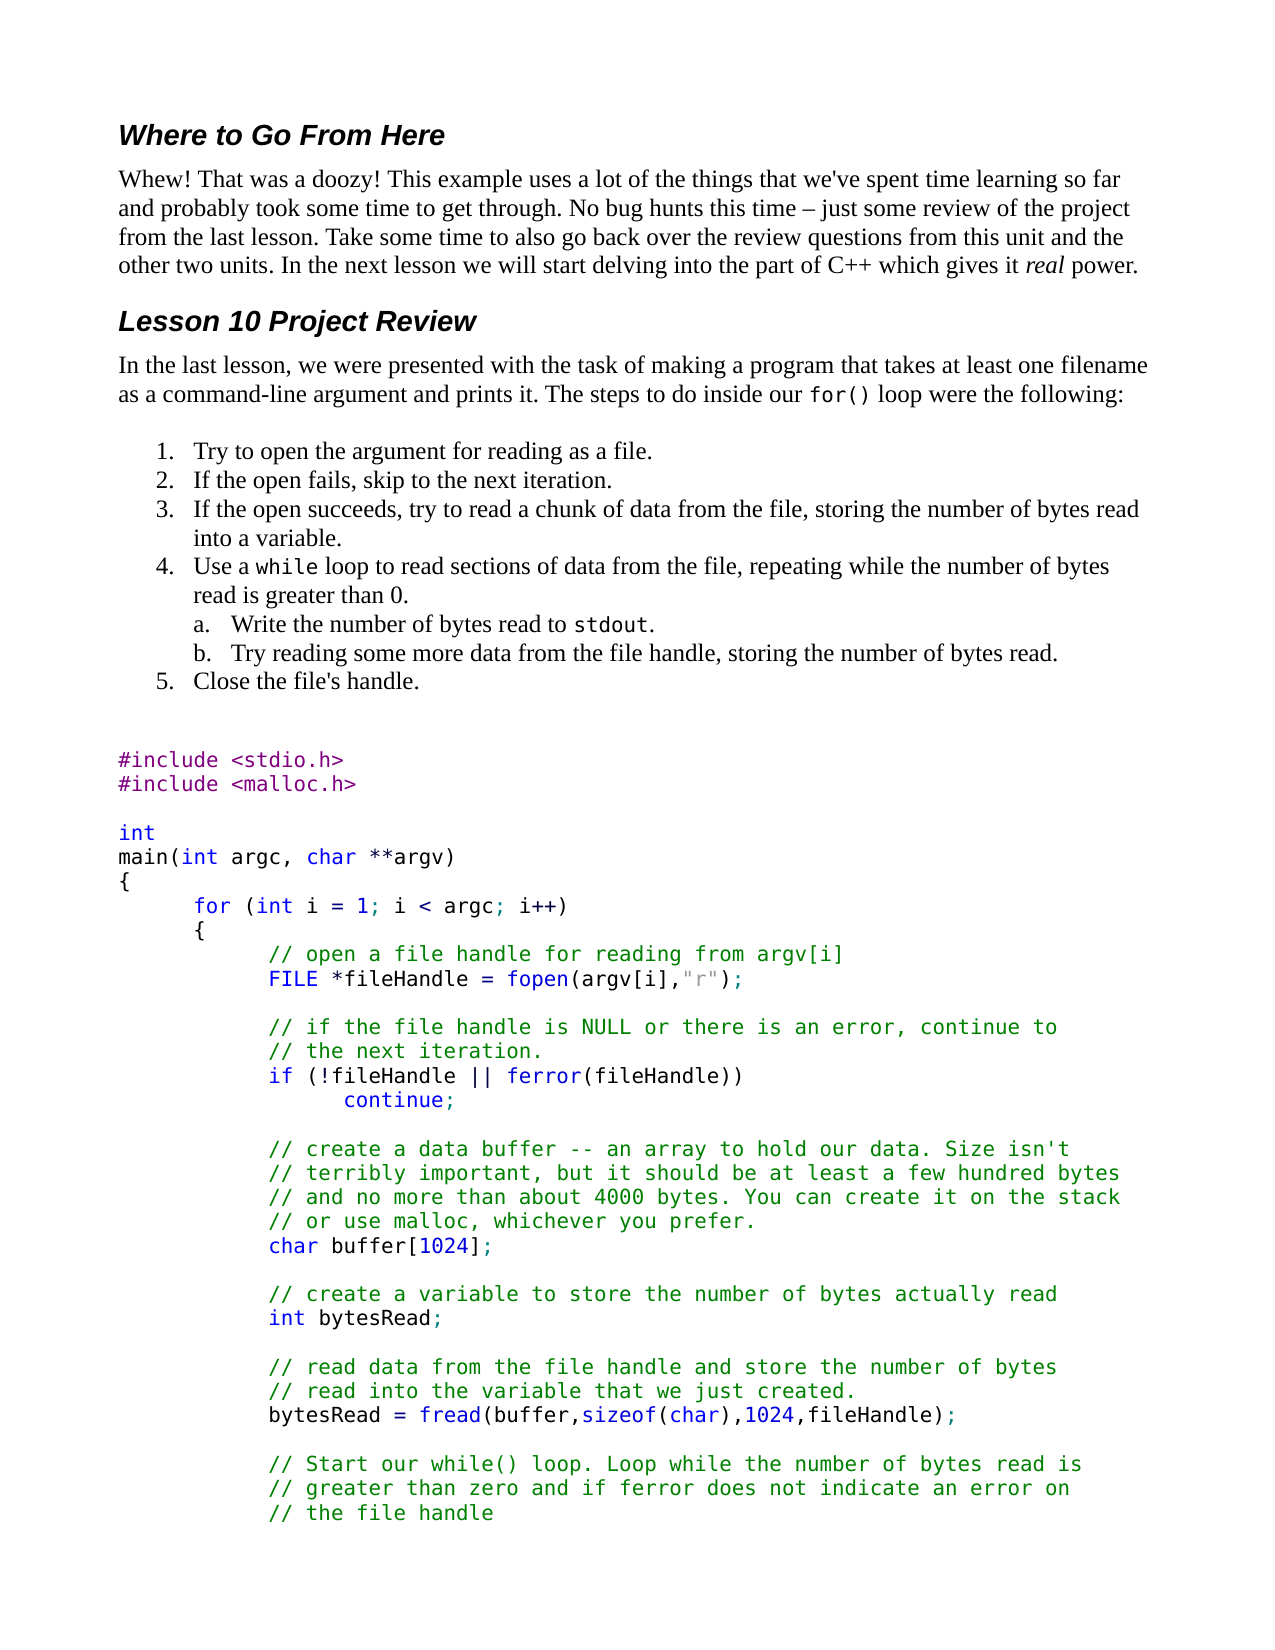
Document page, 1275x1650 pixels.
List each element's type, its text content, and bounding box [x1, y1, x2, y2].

list If the open fails, skip to the next iteration. [156, 465, 1157, 494]
text if (!fileHandle || ferror(fileHandle)) [118, 1064, 1157, 1088]
text FILE *fileHandle = fopen(argv[i],"r"); [118, 967, 1157, 991]
text int bytesRead; [118, 1306, 1157, 1331]
subtitle Lesson 10 Project Review [118, 304, 1157, 338]
text main(int argc, char **argv) [118, 845, 1157, 869]
list Close the file's handle. [156, 666, 1157, 695]
text // create a variable to store the number of bytes actually read [118, 1282, 1157, 1306]
list Use a while loop to read sections of data from the file, repeating while the number of bytes read is greater than 0. [156, 551, 1157, 609]
list Try to open the argument for reading as a file. [156, 436, 1157, 465]
text // or use malloc, whichever you prefer. [118, 1209, 1157, 1234]
text #include <stdio.h> [118, 748, 1157, 772]
text // the next iteration. [118, 1039, 1157, 1064]
text // greater than zero and if ferror does not indicate an error on [118, 1476, 1157, 1501]
text // open a file handle for reading from argv[i] [118, 942, 1157, 967]
subtitle Where to Go From Here [118, 118, 1157, 152]
text // read data from the file handle and store the number of bytes [118, 1355, 1157, 1379]
text bytesRead = fread(buffer,sizeof(char),1024,fileHandle); [118, 1403, 1157, 1428]
text // read into the variable that we just created. [118, 1379, 1157, 1403]
text // terribly important, but it should be at least a few hundred bytes [118, 1161, 1157, 1185]
text { [118, 918, 1157, 942]
text // create a data buffer -- an array to hold our data. Size isn't [118, 1137, 1157, 1161]
text for (int i = 1; i < argc; i++) [118, 894, 1157, 918]
list Try reading some more data from the file handle, storing the number of bytes read. [193, 638, 1157, 666]
text { [118, 869, 1157, 894]
text // Start our while() loop. Loop while the number of bytes read is [118, 1452, 1157, 1476]
text // the file handle [118, 1501, 1157, 1525]
text // and no more than about 4000 bytes. You can create it on the stack [118, 1185, 1157, 1209]
text Whew! That was a doozy! This example uses a lot of the things that we've spent time learning so far and probably took some time to get through. No bug hunts this time – just some review of the project from the last lesson. Take some time to also go back over the review questions from this unit and the other two units. In the next lesson we will start delving into the part of C++ which gives it real power. [118, 164, 1157, 279]
list Write the number of bytes read to stdout. [193, 609, 1157, 638]
text int [118, 821, 1157, 845]
text #include <malloc.h> [118, 772, 1157, 797]
text // if the file handle is NULL or there is an error, continue to [118, 1015, 1157, 1039]
text char buffer[1024]; [118, 1234, 1157, 1258]
list If the open succeeds, try to read a chunk of data from the file, storing the number of bytes read into a variable. [156, 494, 1157, 551]
text continue; [118, 1088, 1157, 1112]
text In the last lesson, we were presented with the task of making a program that takes at least one filename as a command-line argument and prints it. The steps to do inside our for() loop were the following: [118, 350, 1157, 408]
